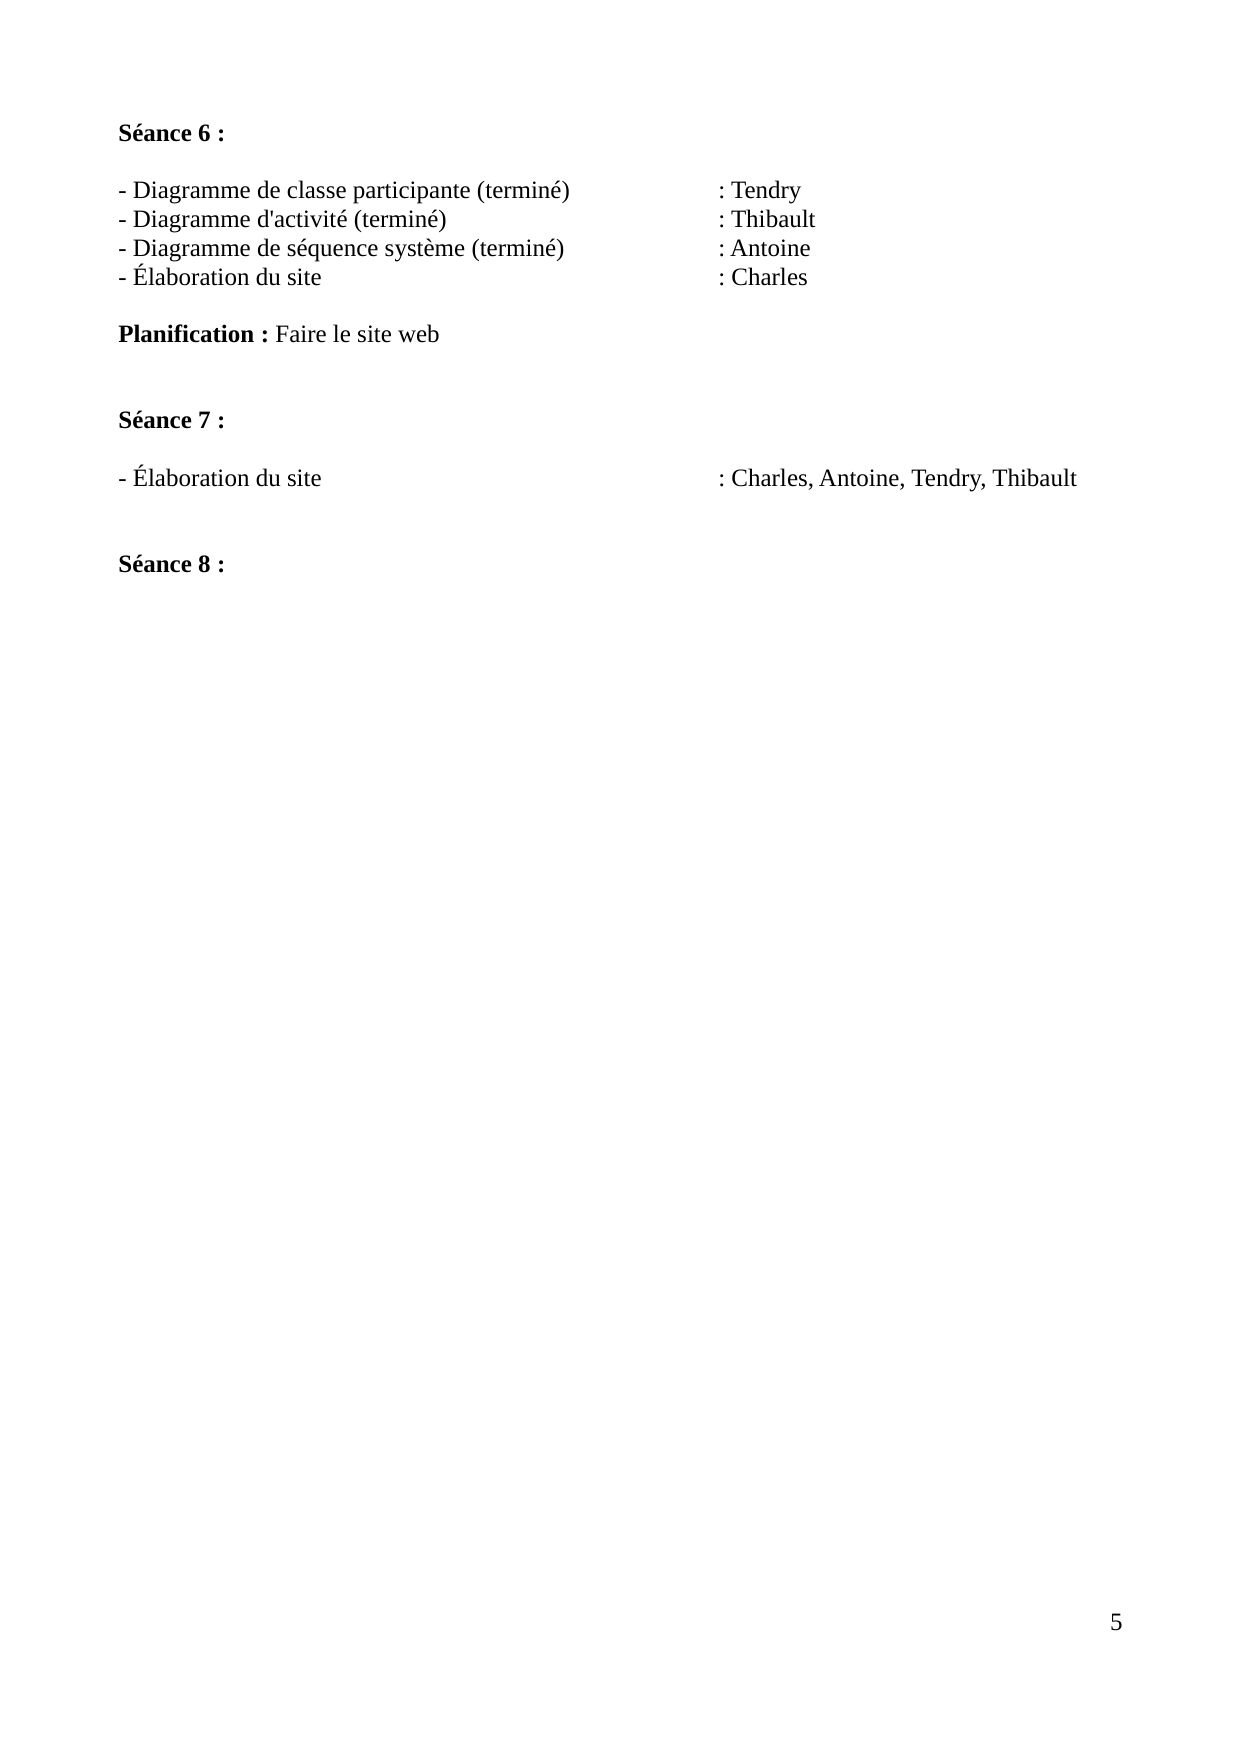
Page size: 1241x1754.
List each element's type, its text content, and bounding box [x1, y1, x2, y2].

text Séance 8 : [118, 549, 1122, 578]
text - Diagramme d'activité (terminé) : Thibault [118, 204, 1122, 233]
text Planification : Faire le site web [118, 319, 1122, 348]
text - Élaboration du site : Charles, Antoine, Tendry, Thibault [118, 463, 1122, 492]
text - Élaboration du site : Charles [118, 262, 1122, 291]
text - Diagramme de classe participante (terminé) : Tendry [118, 176, 1122, 204]
text Séance 6 : [118, 118, 1122, 147]
text Séance 7 : [118, 406, 1122, 434]
text - Diagramme de séquence système (terminé) : Antoine [118, 233, 1122, 262]
